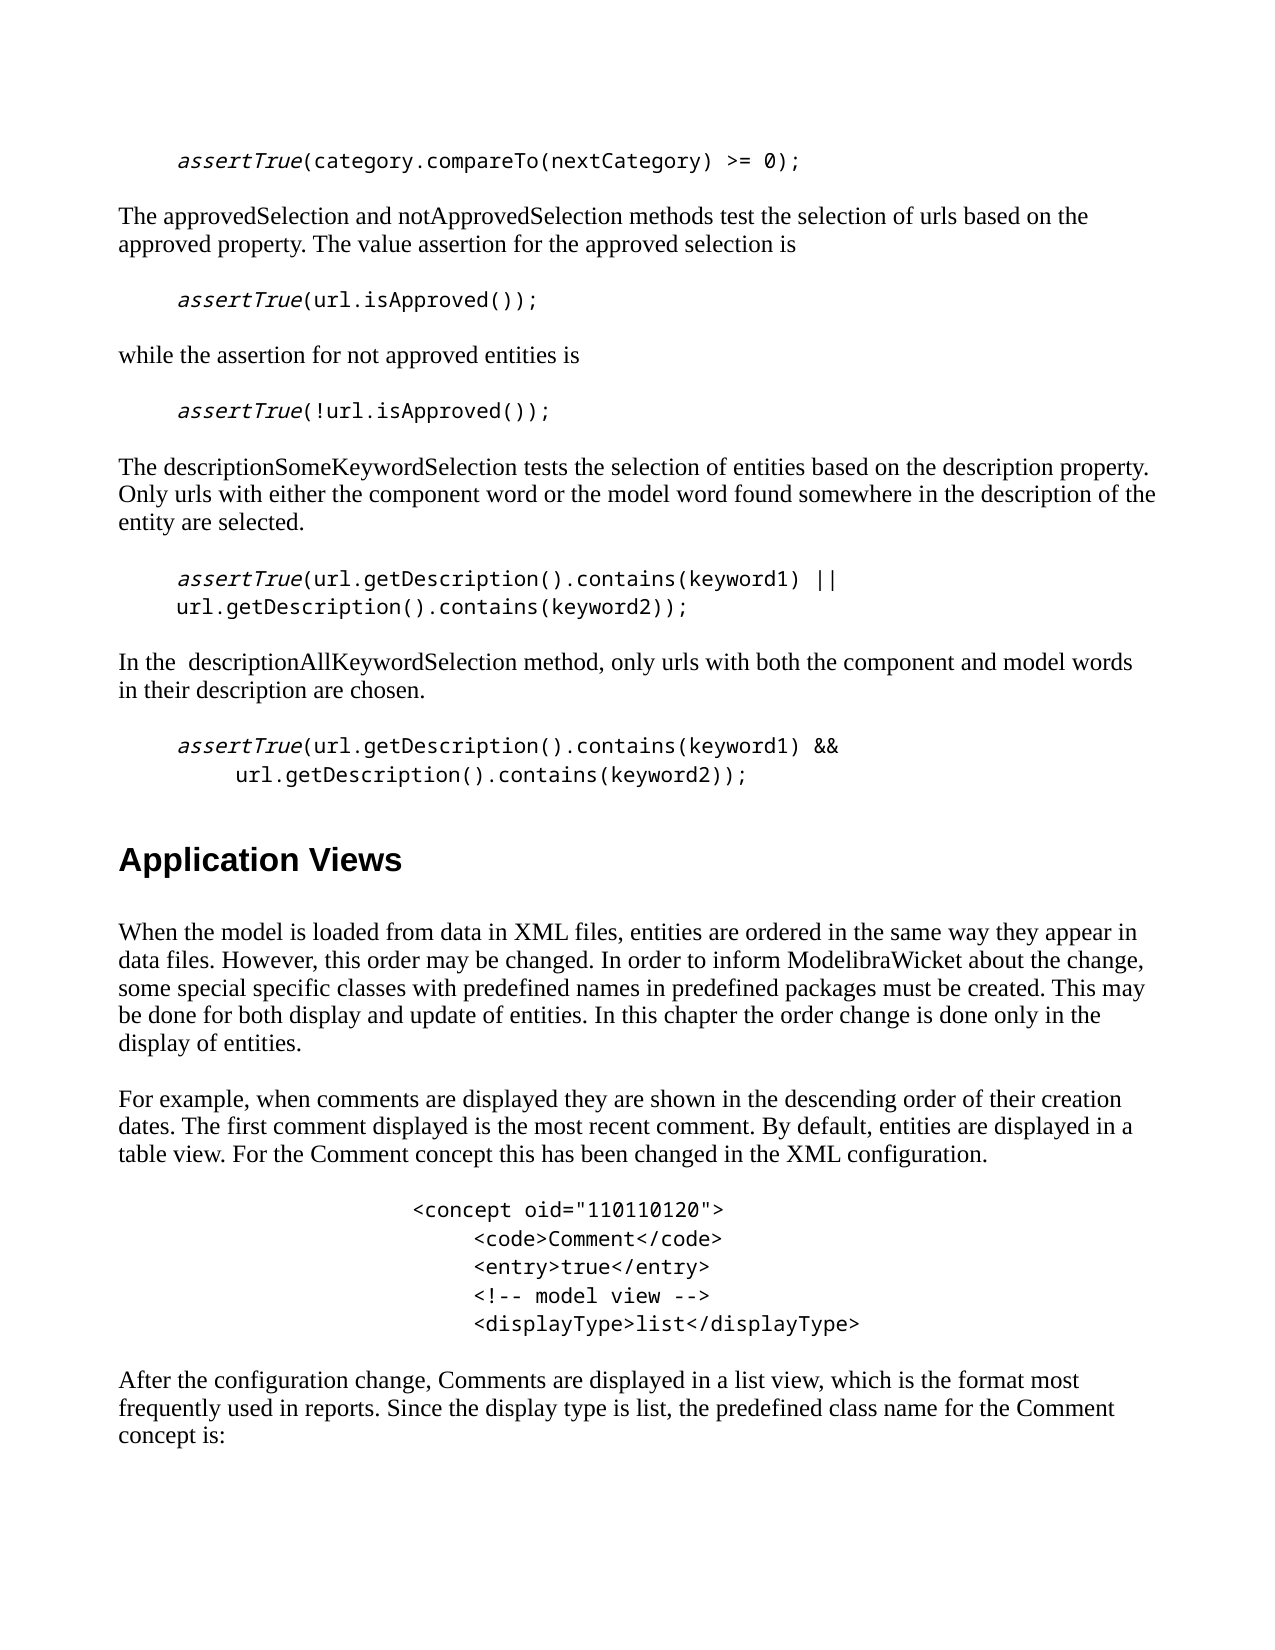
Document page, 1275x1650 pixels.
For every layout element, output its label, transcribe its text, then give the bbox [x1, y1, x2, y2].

text assertTrue(category.compareTo(nextCategory) >= 0); [118, 146, 1157, 174]
text url.getDescription().contains(keyword2)); [118, 592, 1157, 621]
text assertTrue(url.getDescription().contains(keyword1) && [118, 731, 1157, 760]
text assertTrue(url.isApproved()); [118, 285, 1157, 313]
text <!-- model view --> [118, 1281, 1157, 1309]
text For example, when comments are displayed they are shown in the descending order of their creation dates. The first comment displayed is the most recent comment. By default, entities are displayed in a table view. For the Comment concept this has been changed in the XML configuration. [118, 1085, 1157, 1168]
subtitle Application Views [118, 841, 1157, 878]
text <concept oid="110110120"> [118, 1196, 1157, 1224]
text assertTrue(url.getDescription().contains(keyword1) || [118, 564, 1157, 592]
text url.getDescription().contains(keyword2)); [118, 760, 1157, 788]
text assertTrue(!url.isApproved()); [118, 397, 1157, 425]
text <entry>true</entry> [118, 1252, 1157, 1281]
text When the model is loaded from data in XML files, entities are ordered in the same way they appear in data files. However, this order may be changed. In order to inform ModelibraWicket about the change, some special specific classes with predefined names in predefined packages must be created. This may be done for both display and update of entities. In this chapter the order change is done only in the display of entities. [118, 918, 1157, 1057]
text After the configuration change, Comments are displayed in a list view, which is the format most frequently used in reports. Since the display type is list, the predefined class name for the Comment concept is: [118, 1366, 1157, 1449]
text The approvedSelection and notApprovedSelection methods test the selection of urls based on the approved property. The value assertion for the approved selection is [118, 202, 1157, 257]
text <code>Comment</code> [118, 1224, 1157, 1252]
text The descriptionSomeKeywordSelection tests the selection of entities based on the description property. Only urls with either the component word or the model word found somewhere in the description of the entity are selected. [118, 453, 1157, 536]
text In the descriptionAllKeywordSelection method, only urls with both the component and model words in their description are chosen. [118, 648, 1157, 704]
text <displayType>list</displayType> [118, 1309, 1157, 1338]
text while the assertion for not approved entities is [118, 341, 1157, 369]
